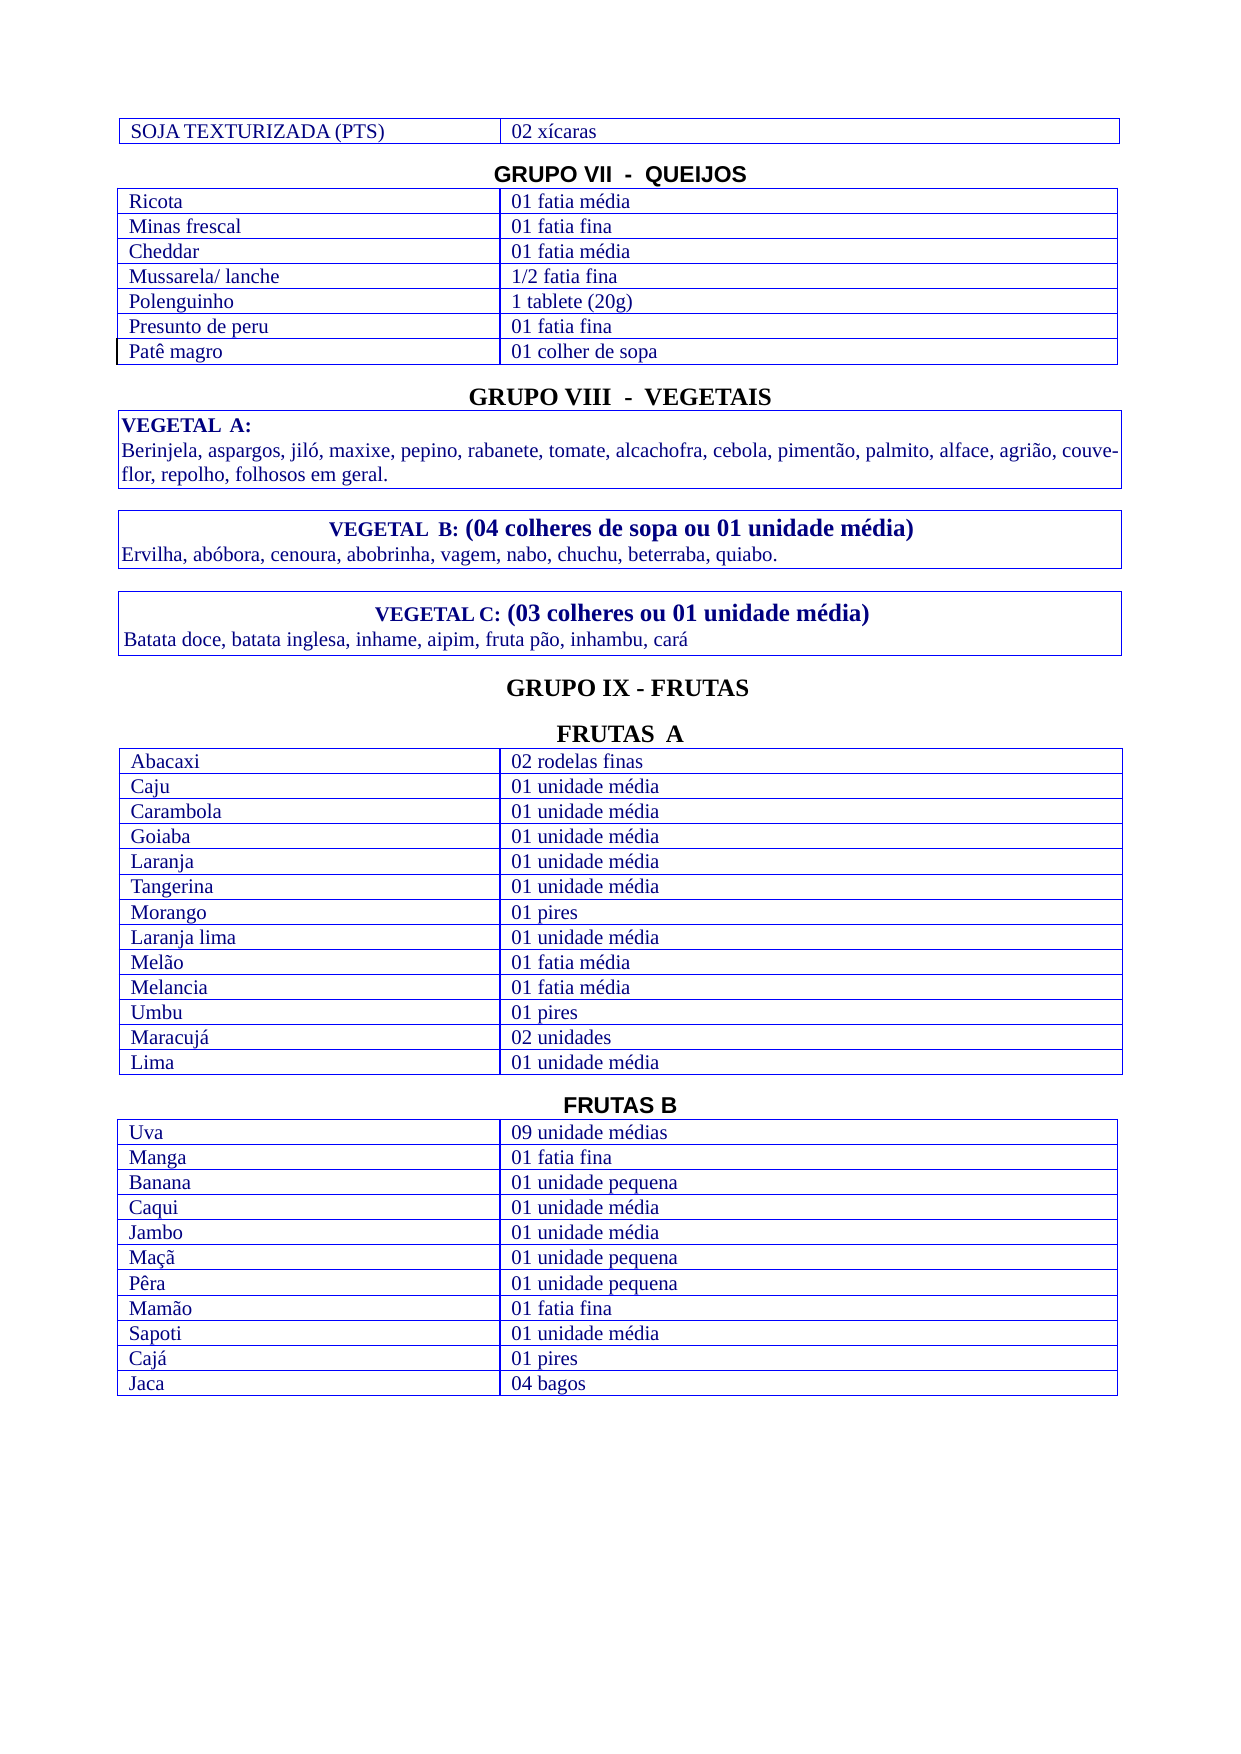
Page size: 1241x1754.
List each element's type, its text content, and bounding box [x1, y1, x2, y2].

table_cell Tangerina [120, 875, 499, 898]
text Berinjela, aspargos, jiló, maxixe, pepino, rabanete, tomate, alcachofra, cebola, pimentão, palmito, alface, agrião, couve-flor, repolho, folhosos em geral. [119, 434, 1121, 488]
table_cell 01 unidade média [501, 849, 1122, 873]
table_cell 02 unidades [501, 1025, 1122, 1049]
table_cell 01 colher de sopa [501, 339, 1117, 363]
table_cell Jaca [118, 1371, 499, 1395]
table_header Uva [118, 1120, 499, 1144]
table_cell Mussarela/ lanche [118, 264, 499, 288]
text FRUTAS A [118, 719, 1122, 748]
table_cell Banana [118, 1170, 499, 1194]
table_cell 01 unidade média [501, 1195, 1117, 1219]
table_cell 01 unidade média [501, 1220, 1117, 1244]
text VEGETAL C: (03 colheres ou 01 unidade média) [119, 592, 1121, 620]
text GRUPO VII - QUEIJOS [118, 161, 1122, 188]
table_cell Presunto de peru [118, 314, 499, 338]
table_header 02 rodelas finas [501, 749, 1122, 773]
table_cell 01 unidade média [501, 799, 1122, 823]
table_cell 01 fatia fina [501, 1296, 1117, 1319]
table_cell 01 unidade média [501, 774, 1122, 798]
table_cell Umbu [120, 1000, 499, 1024]
table_cell Laranja [120, 849, 499, 873]
table_cell 01 fatia fina [501, 1145, 1117, 1169]
table_cell 1/2 fatia fina [501, 264, 1117, 288]
table_cell Goiaba [120, 824, 499, 848]
table_cell Cheddar [118, 239, 499, 263]
table_cell 01 fatia média [501, 239, 1117, 263]
table_cell Morango [120, 900, 499, 924]
table_cell Melão [120, 950, 499, 974]
table_header 09 unidade médias [501, 1120, 1117, 1144]
table_cell 02 xícaras [501, 119, 1119, 143]
table_cell SOJA TEXTURIZADA (PTS) [120, 119, 500, 143]
table_cell Cajá [118, 1346, 499, 1370]
table_cell 01 fatia média [501, 950, 1122, 974]
table_cell 01 unidade pequena [501, 1170, 1117, 1194]
table_cell Manga [118, 1145, 499, 1169]
text Batata doce, batata inglesa, inhame, aipim, fruta pão, inhambu, cará [119, 620, 1121, 655]
table_header Ricota [118, 189, 499, 213]
table_cell 01 fatia média [501, 975, 1122, 999]
text GRUPO IX - FRUTAS [118, 673, 1137, 702]
table_cell 01 pires [501, 900, 1122, 924]
table_cell Caqui [118, 1195, 499, 1219]
table_cell 01 unidade média [501, 1321, 1117, 1345]
table_cell Polenguinho [118, 289, 499, 313]
table_cell 01 unidade pequena [501, 1270, 1117, 1294]
table_cell Carambola [120, 799, 499, 823]
table_cell 01 pires [501, 1346, 1117, 1370]
table_cell Sapoti [118, 1321, 499, 1345]
text VEGETAL A: [119, 411, 1121, 434]
table_cell 04 bagos [501, 1371, 1117, 1395]
table_cell 01 fatia fina [501, 214, 1117, 238]
table_cell 01 pires [501, 1000, 1122, 1024]
table_cell Maçã [118, 1245, 499, 1269]
text Ervilha, abóbora, cenoura, abobrinha, vagem, nabo, chuchu, beterraba, quiabo. [119, 539, 1121, 568]
table_cell 01 fatia fina [501, 314, 1117, 338]
table_cell Jambo [118, 1220, 499, 1244]
table_cell 01 unidade média [501, 824, 1122, 848]
table_header 01 fatia média [501, 189, 1117, 213]
table_cell Lima [120, 1050, 499, 1074]
table_cell 01 unidade pequena [501, 1245, 1117, 1269]
text GRUPO VIII - VEGETAIS [118, 382, 1122, 410]
table_cell Mamão [118, 1296, 499, 1319]
table_cell Minas frescal [118, 214, 499, 238]
table_cell 01 unidade média [501, 925, 1122, 949]
table_cell Pêra [118, 1270, 499, 1294]
table_cell Caju [120, 774, 499, 798]
table_cell Melancia [120, 975, 499, 999]
text FRUTAS B [118, 1092, 1122, 1119]
table_cell Laranja lima [120, 925, 499, 949]
table_cell 1 tablete (20g) [501, 289, 1117, 313]
text VEGETAL B: (04 colheres de sopa ou 01 unidade média) [119, 511, 1121, 539]
table_cell 01 unidade média [501, 1050, 1122, 1074]
table_cell Patê magro [118, 339, 499, 363]
table_cell 01 unidade média [501, 875, 1122, 898]
table_header Abacaxi [120, 749, 499, 773]
table_cell Maracujá [120, 1025, 499, 1049]
